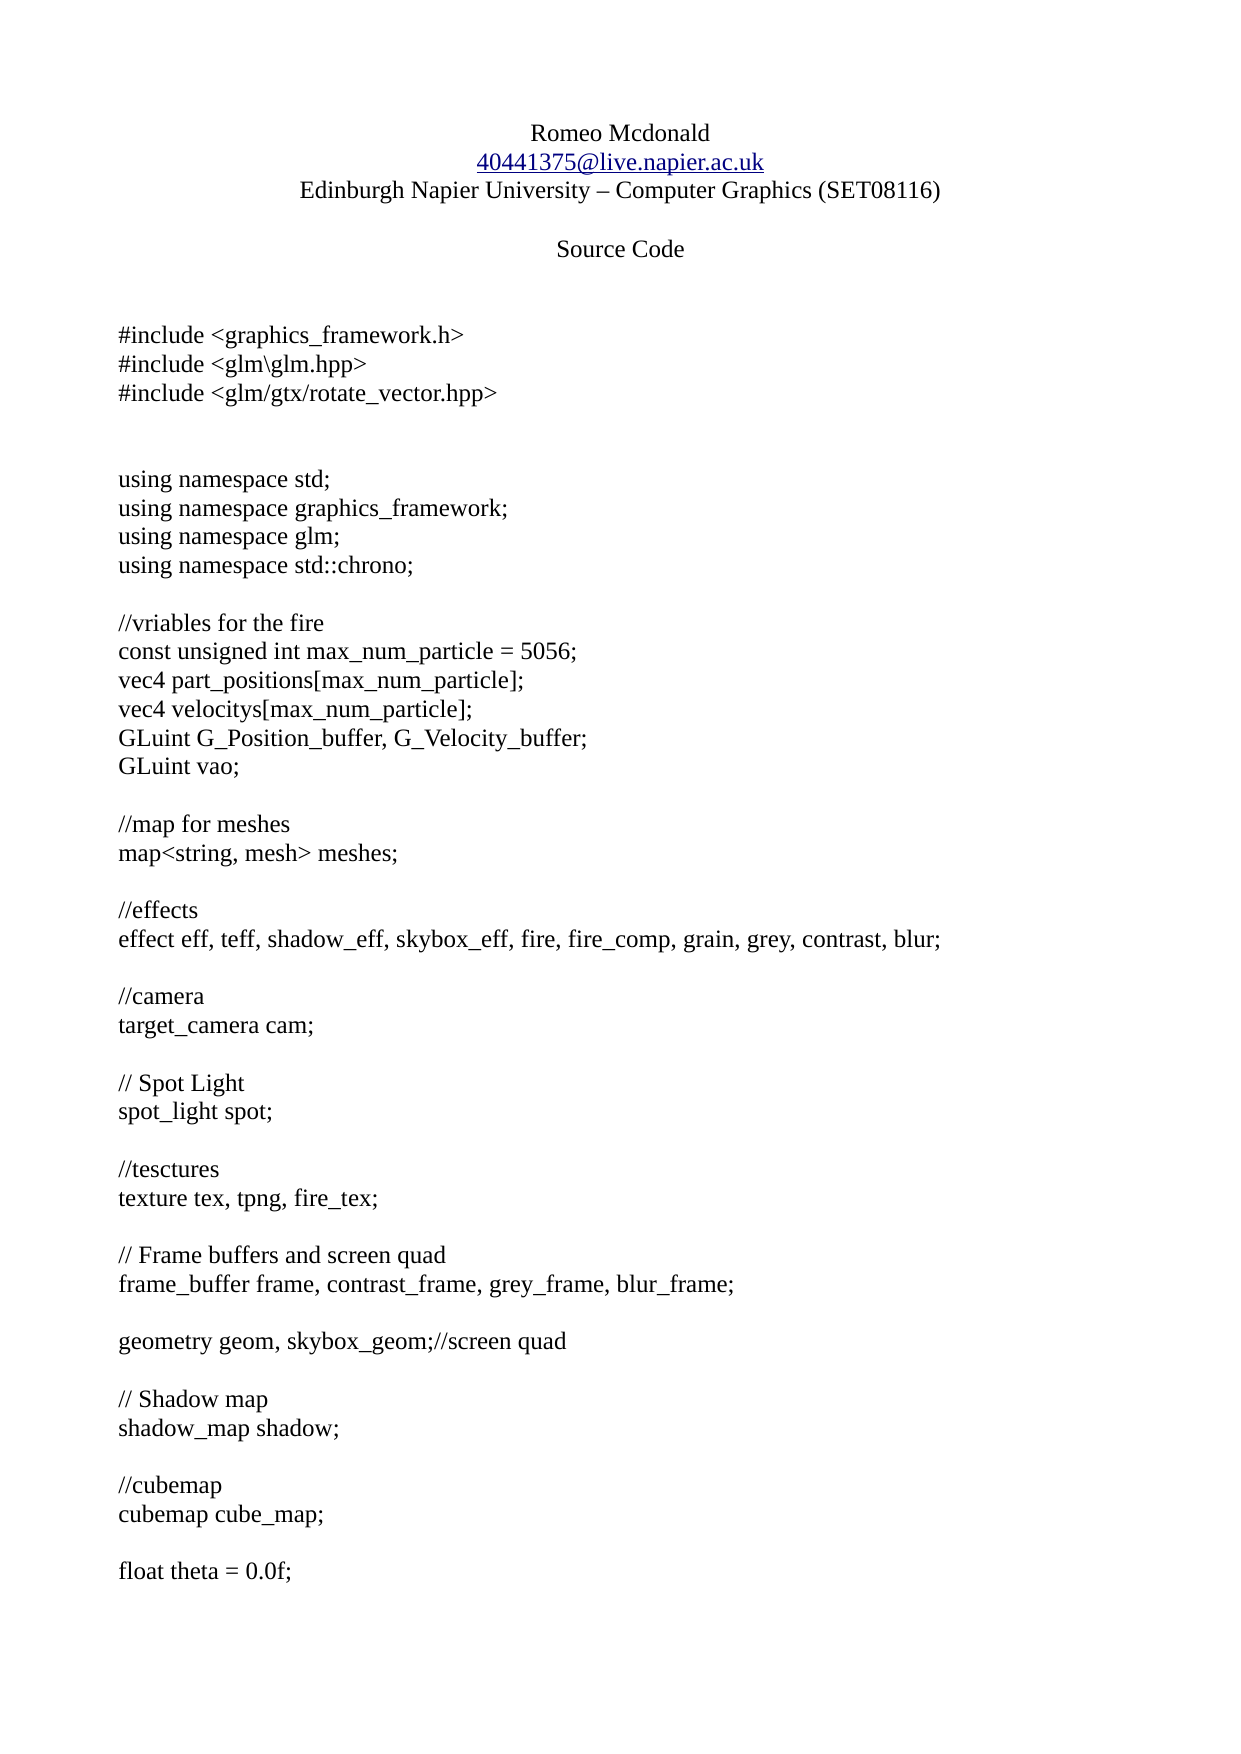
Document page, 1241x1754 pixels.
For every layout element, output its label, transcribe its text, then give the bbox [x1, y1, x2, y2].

text using namespace std; [118, 464, 1122, 493]
text Source Code [118, 234, 1122, 263]
text target_camera cam; [118, 1010, 1122, 1039]
text frame_buffer frame, contrast_frame, grey_frame, blur_frame; [118, 1269, 1122, 1298]
text // Frame buffers and screen quad [118, 1240, 1122, 1269]
text effect eff, teff, shadow_eff, skybox_eff, fire, fire_comp, grain, grey, contrast, blur; [118, 924, 1122, 953]
text #include <glm\glm.hpp> [118, 349, 1122, 378]
text #include <graphics_framework.h> [118, 320, 1122, 349]
text geometry geom, skybox_geom;//screen quad [118, 1326, 1122, 1355]
text //tesctures [118, 1154, 1122, 1183]
text // Shadow map [118, 1384, 1122, 1413]
text shadow_map shadow; [118, 1413, 1122, 1441]
text float theta = 0.0f; [118, 1556, 1122, 1585]
text //vriables for the fire [118, 608, 1122, 636]
text using namespace std::chrono; [118, 550, 1122, 579]
text #include <glm/gtx/rotate_vector.hpp> [118, 378, 1122, 406]
text using namespace graphics_framework; [118, 493, 1122, 521]
text //map for meshes [118, 809, 1122, 838]
text const unsigned int max_num_particle = 5056; [118, 636, 1122, 665]
text texture tex, tpng, fire_tex; [118, 1183, 1122, 1211]
text GLuint vao; [118, 751, 1122, 780]
text vec4 part_positions[max_num_particle]; [118, 665, 1122, 694]
text map<string, mesh> meshes; [118, 838, 1122, 866]
text cubemap cube_map; [118, 1499, 1122, 1528]
text //cubemap [118, 1470, 1122, 1499]
text // Spot Light [118, 1068, 1122, 1096]
text //effects [118, 895, 1122, 924]
text //camera [118, 981, 1122, 1010]
text using namespace glm; [118, 521, 1122, 550]
text spot_light spot; [118, 1096, 1122, 1125]
text GLuint G_Position_buffer, G_Velocity_buffer; [118, 723, 1122, 751]
text vec4 velocitys[max_num_particle]; [118, 694, 1122, 723]
